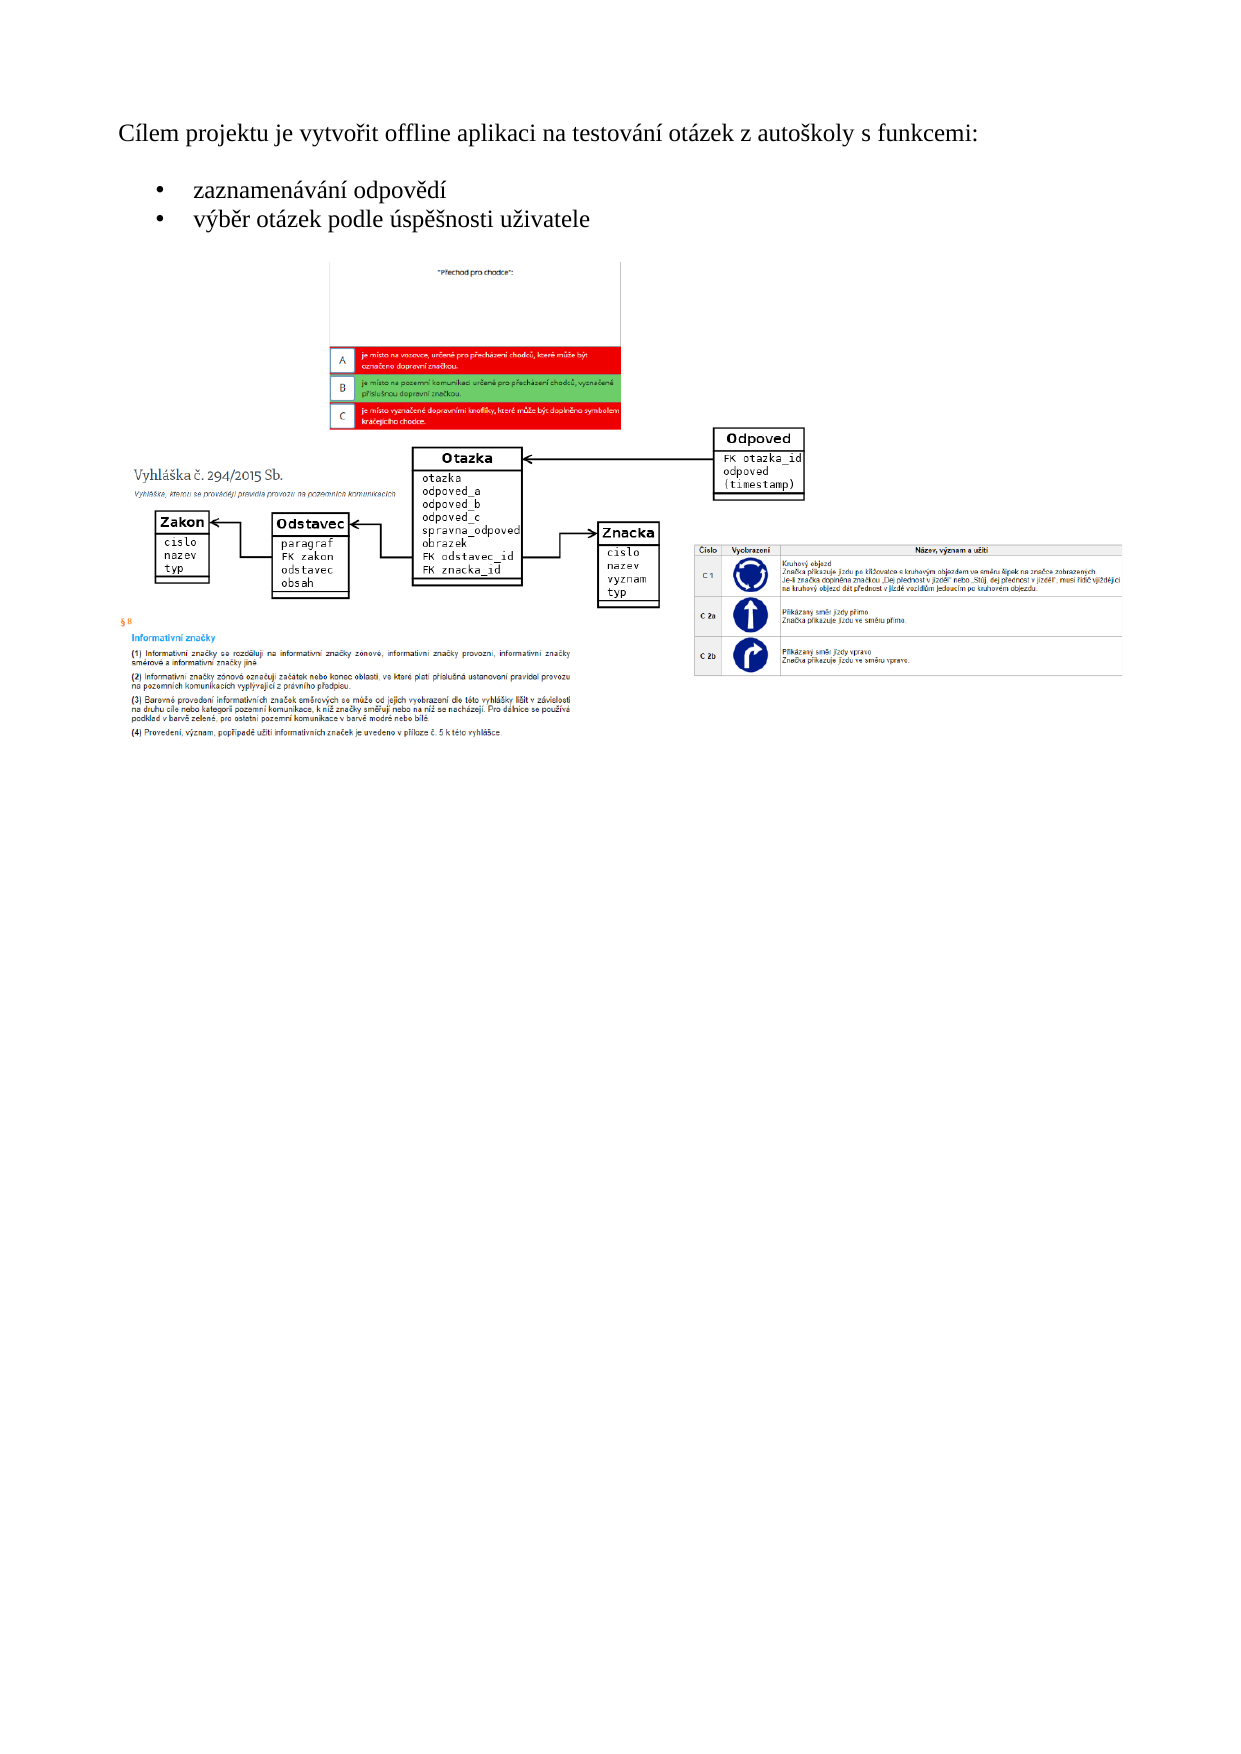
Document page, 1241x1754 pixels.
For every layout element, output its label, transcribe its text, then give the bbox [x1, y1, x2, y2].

text Cílem projektu je vytvořit offline aplikaci na testování otázek z autoškoly s funkcemi: [118, 118, 1122, 147]
list zaznamenávání odpovědí [156, 176, 1122, 204]
picture [118, 261, 1123, 741]
list výběr otázek podle úspěšnosti uživatele [156, 204, 1122, 233]
